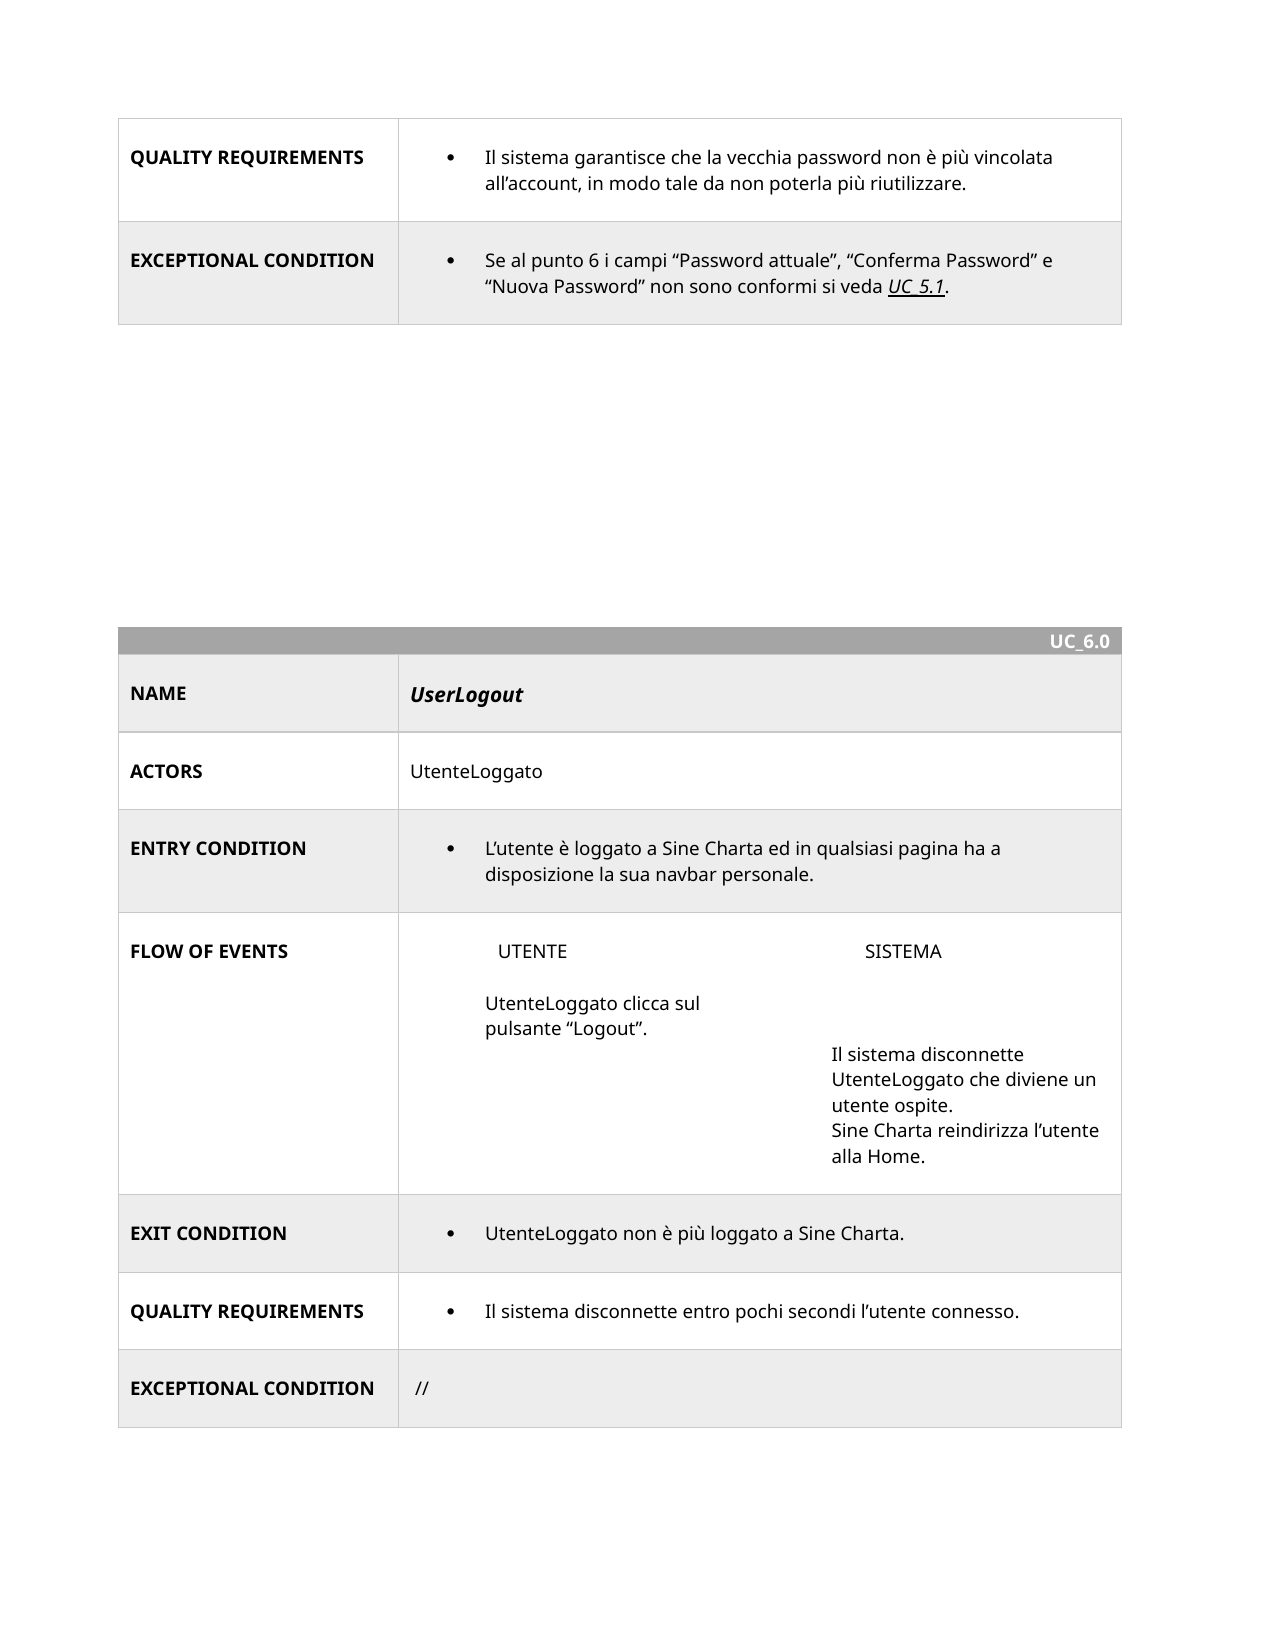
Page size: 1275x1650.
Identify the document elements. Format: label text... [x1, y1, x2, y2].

table_cell UTENTE SISTEMA UtenteLoggato clicca sul pulsante “Logout”. Il sistema disconnette UtenteLoggato che diviene un utente ospite. Sine Charta reindirizza l’utente alla Home. [399, 913, 1121, 1194]
table_cell NAME [119, 655, 398, 731]
table_cell Se al punto 6 i campi “Password attuale”, “Conferma Password” e “Nuova Password” non sono conformi si veda UC_5.1. [399, 222, 1121, 324]
table_cell Il sistema garantisce che la vecchia password non è più vincolata all’account, in modo tale da non poterla più riutilizzare. [399, 119, 1121, 221]
table_cell FLOW OF EVENTS [119, 913, 398, 1194]
table_cell EXIT CONDITION [119, 1195, 398, 1272]
table_cell Il sistema disconnette entro pochi secondi l’utente connesso. [399, 1273, 1121, 1349]
table_cell L’utente è loggato a Sine Charta ed in qualsiasi pagina ha a disposizione la sua navbar personale. [399, 810, 1121, 912]
table_header [119, 628, 398, 654]
table_header UC_6.0 [399, 628, 1121, 654]
table_cell QUALITY REQUIREMENTS [119, 1273, 398, 1349]
table_cell ENTRY CONDITION [119, 810, 398, 912]
table_cell UtenteLoggato non è più loggato a Sine Charta. [399, 1195, 1121, 1272]
table_cell EXCEPTIONAL CONDITION [119, 1350, 398, 1427]
table_cell EXCEPTIONAL CONDITION [119, 222, 398, 324]
table_cell UtenteLoggato [399, 733, 1121, 809]
table_cell // [399, 1350, 1121, 1427]
table_cell UserLogout [399, 655, 1121, 731]
table_cell ACTORS [119, 733, 398, 809]
table_cell QUALITY REQUIREMENTS [119, 119, 398, 221]
